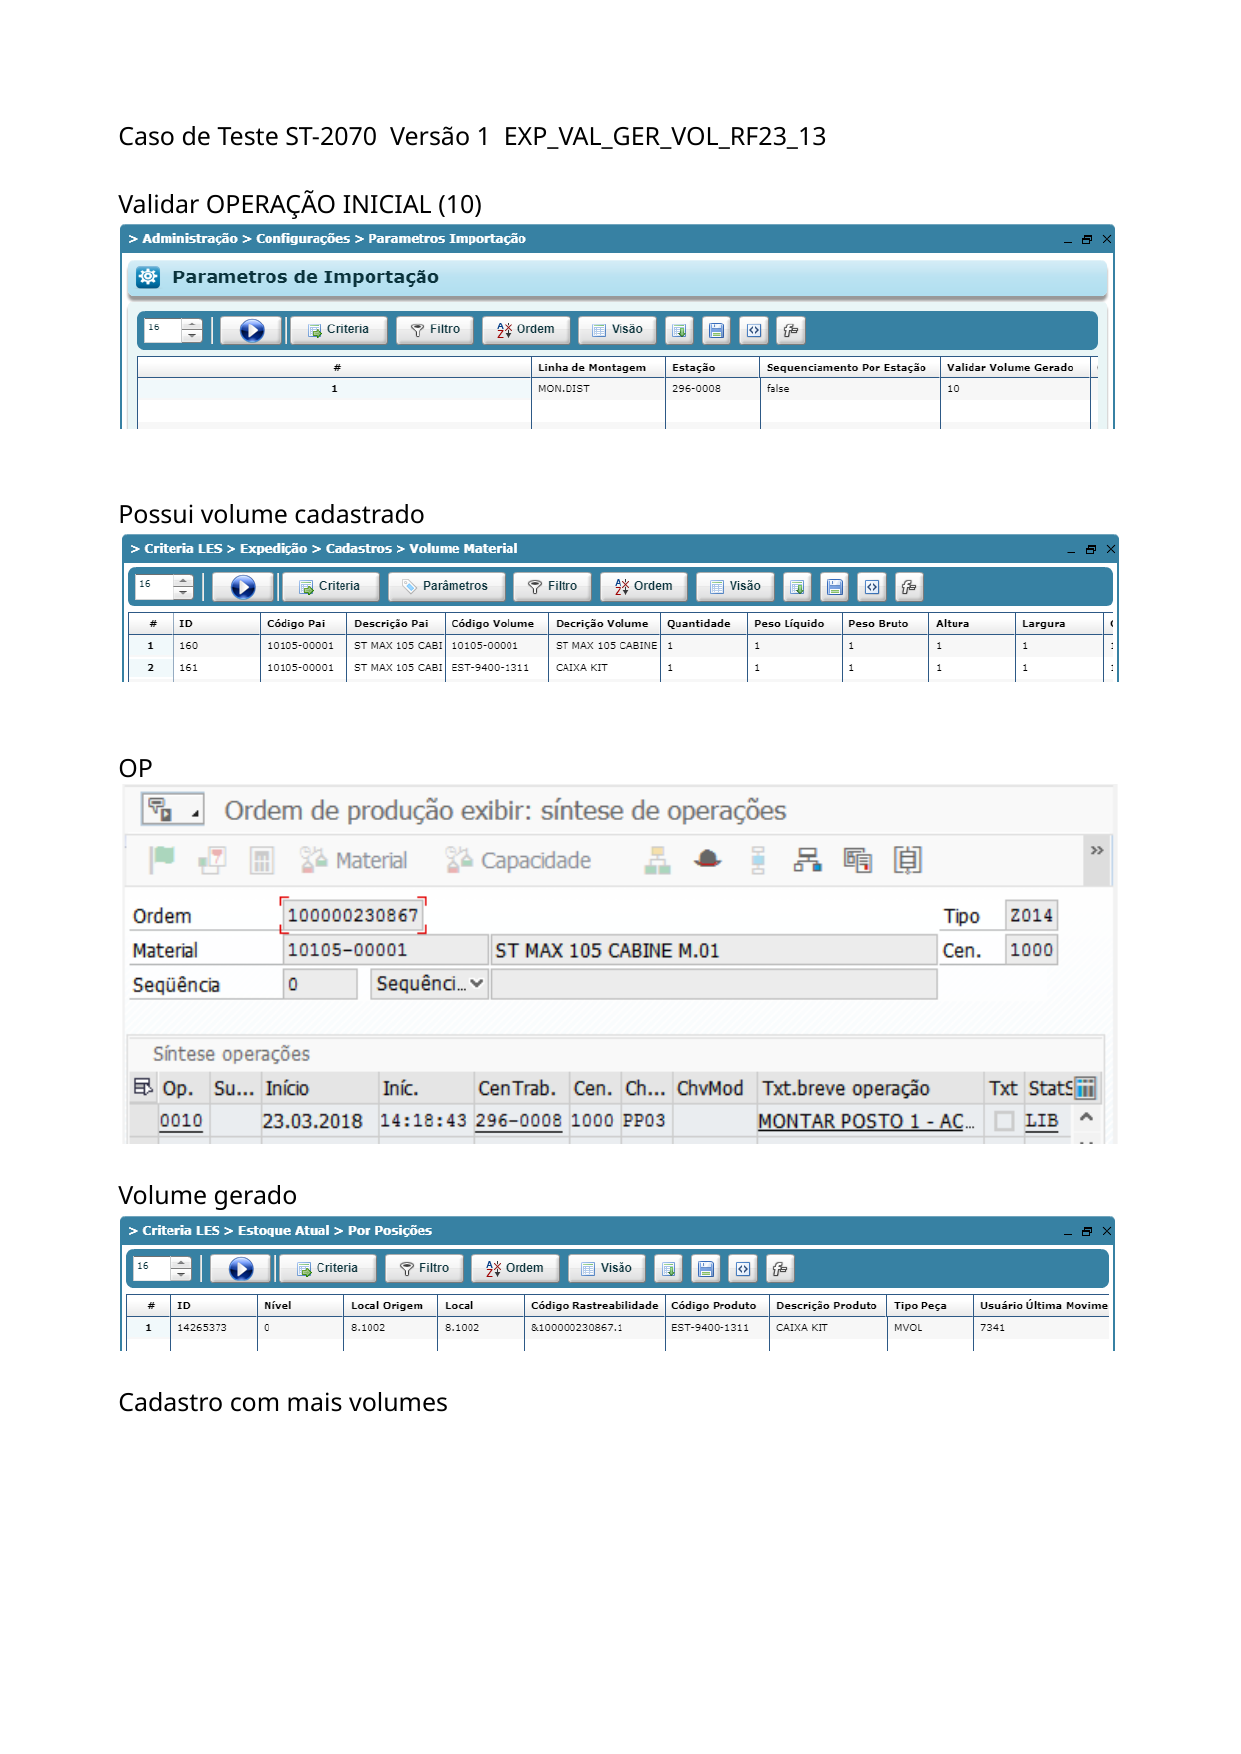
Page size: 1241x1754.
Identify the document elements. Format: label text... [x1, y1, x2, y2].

text OP [118, 750, 1122, 784]
picture [122, 784, 1118, 1144]
text Cadastro com mais volumes [118, 1385, 1122, 1419]
picture [118, 220, 1123, 429]
text Caso de Teste ST-2070 Versão 1 EXP_VAL_GER_VOL_RF23_13 [118, 118, 1122, 152]
text Validar OPERAÇÃO INICIAL (10) [118, 186, 1122, 220]
picture [118, 531, 1123, 682]
text Volume gerado [118, 1178, 1122, 1211]
text Possui volume cadastrado [118, 497, 1122, 531]
picture [118, 1211, 1123, 1351]
